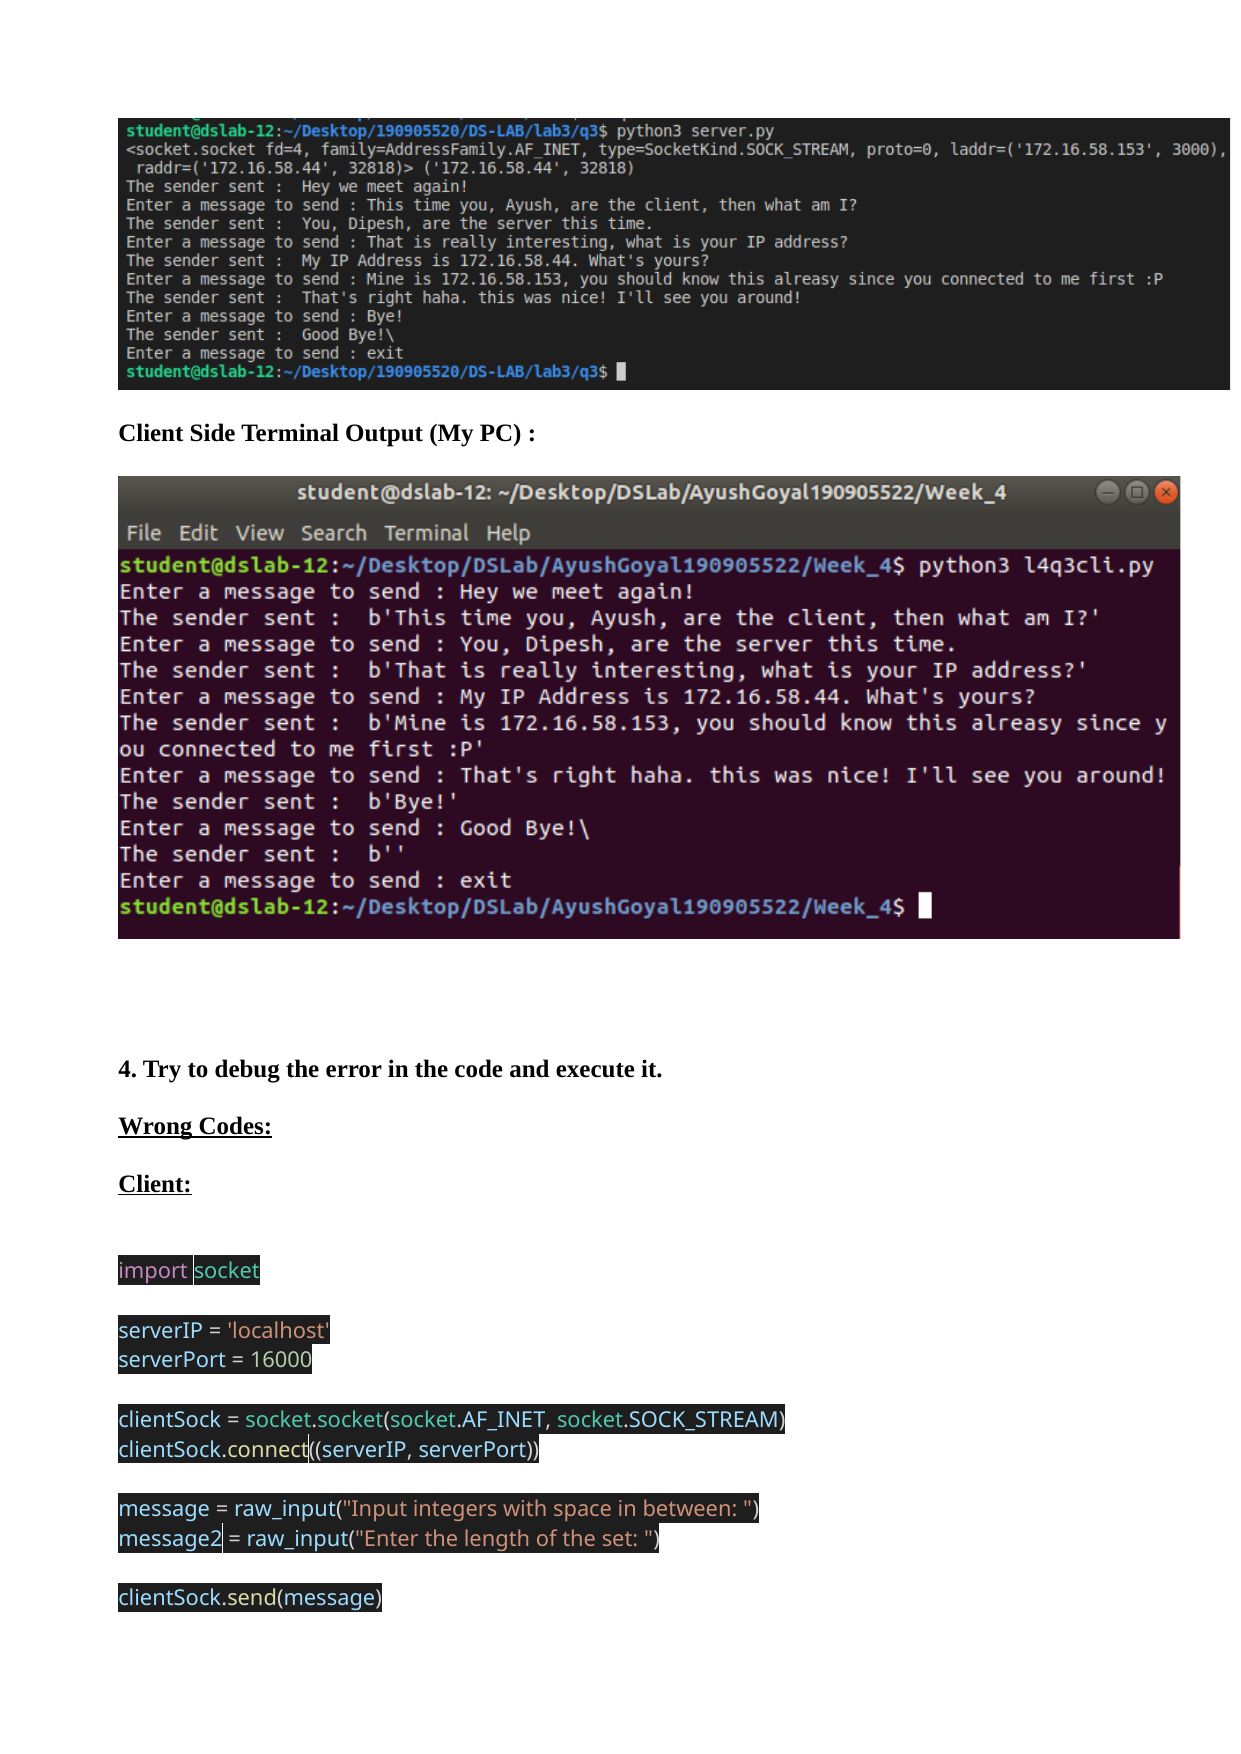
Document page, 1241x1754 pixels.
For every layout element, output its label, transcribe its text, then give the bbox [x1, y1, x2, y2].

text clientSock = socket.socket(socket.AF_INET, socket.SOCK_STREAM) [118, 1404, 1122, 1434]
text message2 = raw_input("Enter the length of the set: ") [118, 1523, 1122, 1553]
text Client: [118, 1169, 1122, 1198]
picture [118, 118, 1231, 390]
text clientSock.send(message) [118, 1582, 1122, 1612]
text Wrong Codes: [118, 1111, 1122, 1140]
picture [118, 476, 1181, 939]
text import socket [118, 1255, 1122, 1285]
text 4. Try to debug the error in the code and execute it. [118, 1054, 1122, 1083]
text clientSock.connect((serverIP, serverPort)) [118, 1434, 1122, 1463]
text message = raw_input("Input integers with space in between: ") [118, 1493, 1122, 1523]
text serverPort = 16000 [118, 1344, 1122, 1374]
text Client Side Terminal Output (My PC) : [118, 418, 1122, 447]
text serverIP = 'localhost' [118, 1314, 1122, 1344]
